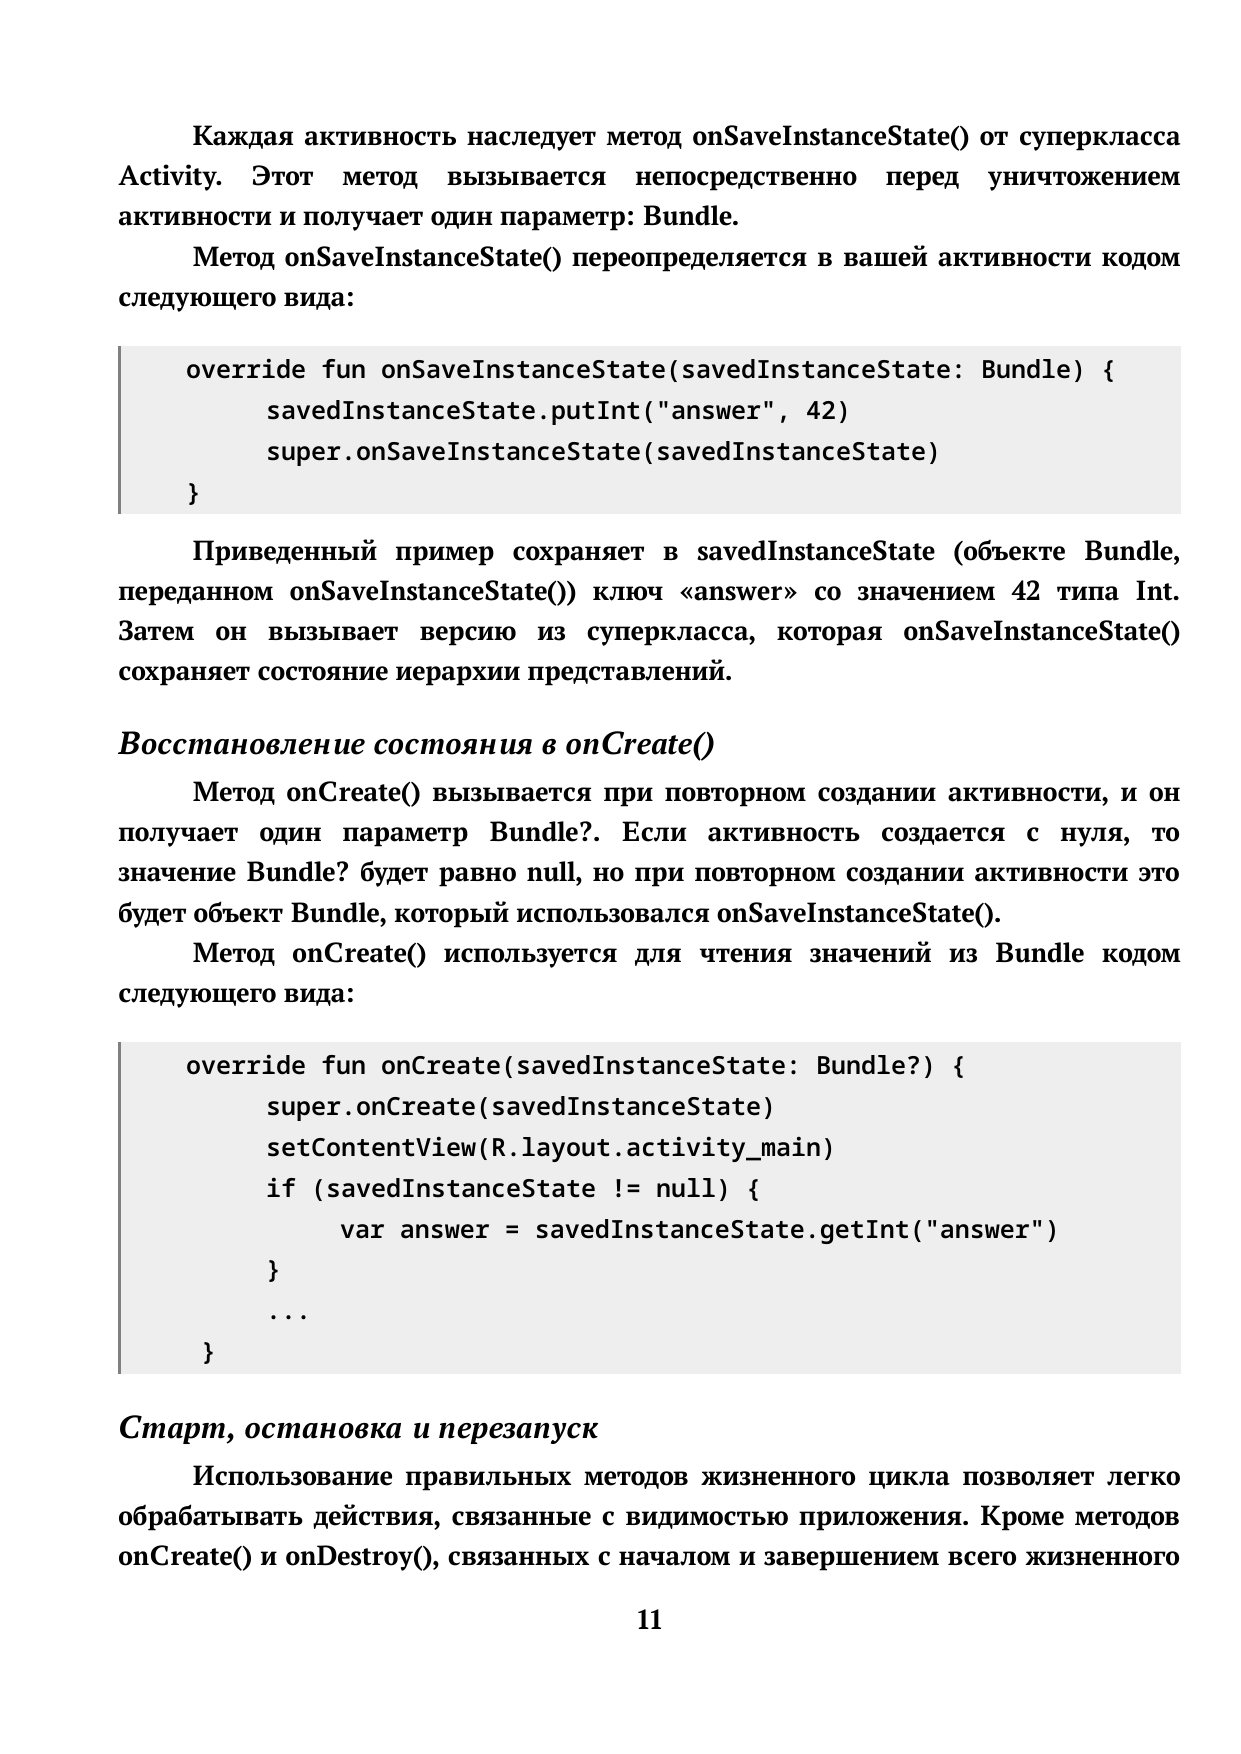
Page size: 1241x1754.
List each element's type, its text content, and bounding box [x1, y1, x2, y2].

text Метод onCreate() вызывается при повторном создании активности, и он получает один параметр Bundle?. Если активность создается с нуля, то значение Bundle? будет равно null, но при повторном создании активности это будет объект Bundle, который использовался onSaveInstanceState(). [118, 774, 1181, 928]
text Метод onCreate() используется для чтения значений из Bundle кодом следующего вида: [118, 935, 1181, 1009]
text override fun onSaveInstanceState(savedInstanceState: Bundle) { [121, 346, 1181, 386]
text Использование правильных методов жизненного цикла позволяет легко обрабатывать действия, связанные с видимостью приложения. Кроме методов onCreate() и onDestroy(), связанных с началом и завершением всего жизненного [118, 1458, 1181, 1572]
text ... [121, 1287, 1181, 1327]
text Каждая активность наследует метод onSaveInstanceState() от суперкласса Activity. Этот метод вызывается непосредственно перед уничтожением активности и получает один параметр: Bundle. [118, 118, 1181, 232]
text super.onCreate(savedInstanceState) [121, 1083, 1181, 1123]
text } [121, 1328, 1181, 1374]
text } [121, 468, 1181, 514]
text setContentView(R.layout.activity_main) [121, 1124, 1181, 1164]
text if (savedInstanceState != null) { [121, 1164, 1181, 1204]
text } [121, 1246, 1181, 1286]
subtitle Восстановление состояния в onCreate() [118, 723, 1181, 762]
text var answer = savedInstanceState.getInt("answer") [121, 1205, 1181, 1245]
subtitle Старт, остановка и перезапуск [118, 1407, 1181, 1446]
text savedInstanceState.putInt("answer", 42) [121, 387, 1181, 427]
text Приведенный пример сохраняет в savedInstanceState (объекте Bundle, переданном onSaveInstanceState()) ключ «answer» со значением 42 типа Int. Затем он вызывает версию из суперкласса, которая onSaveInstanceState() сохраняет состояние иерархии представлений. [118, 533, 1181, 687]
text override fun onCreate(savedInstanceState: Bundle?) { [121, 1042, 1181, 1082]
text Метод onSaveInstanceState() переопределяется в вашей активности кодом следующего вида: [118, 239, 1181, 312]
text super.onSaveInstanceState(savedInstanceState) [121, 427, 1181, 467]
